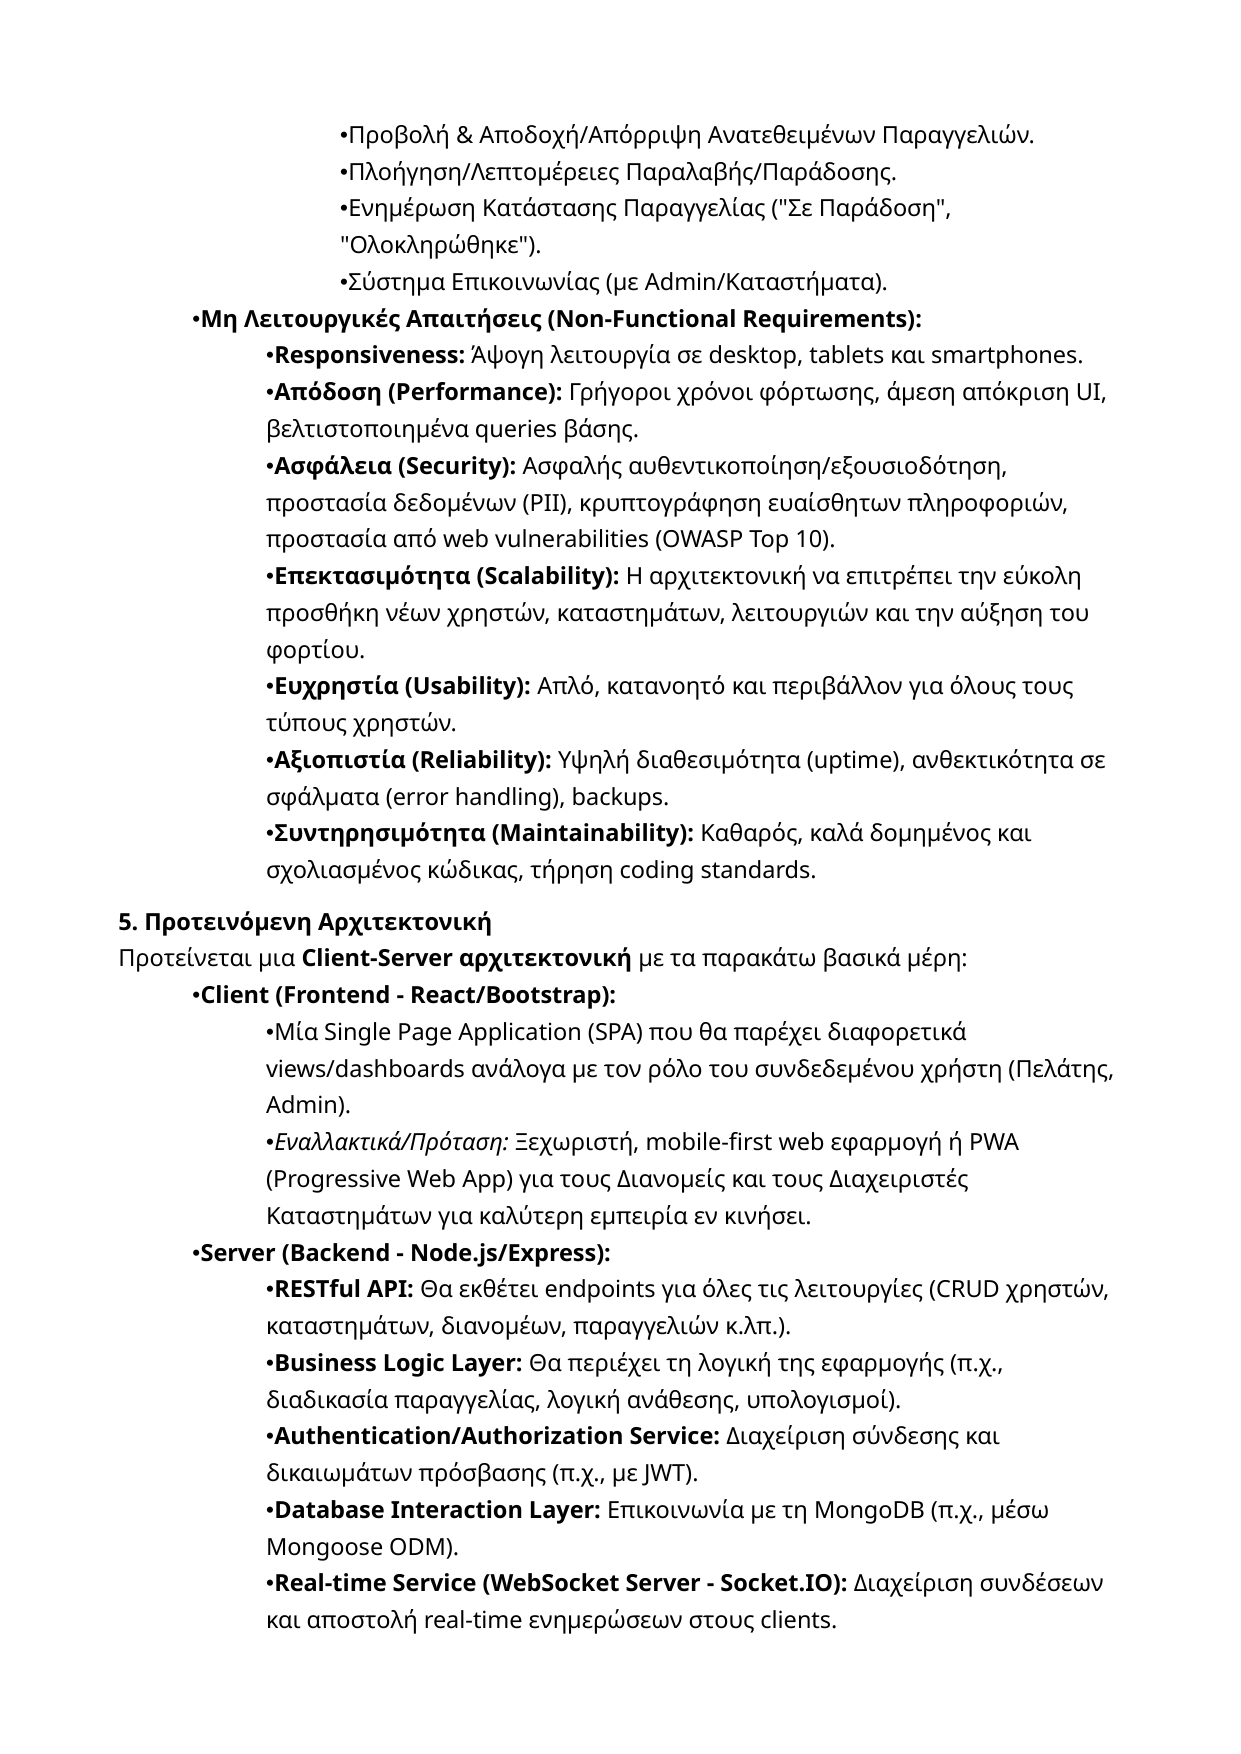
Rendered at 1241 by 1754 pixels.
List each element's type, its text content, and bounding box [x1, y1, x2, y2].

list Συντηρησιμότητα (Maintainability): Καθαρός, καλά δομημένος και σχολιασμένος κώδικας, τήρηση coding standards. [118, 817, 1122, 886]
list Server (Backend - Node.js/Express): [118, 1236, 1122, 1268]
list Αξιοπιστία (Reliability): Υψηλή διαθεσιμότητα (uptime), ανθεκτικότητα σε σφάλματα (error handling), backups. [118, 743, 1122, 812]
list Ευχρηστία (Usability): Απλό, κατανοητό και περιβάλλον για όλους τους τύπους χρηστών. [118, 670, 1122, 738]
list Σύστημα Επικοινωνίας (με Admin/Καταστήματα). [118, 265, 1122, 297]
list Προβολή & Αποδοχή/Απόρριψη Ανατεθειμένων Παραγγελιών. [118, 118, 1122, 150]
list Client (Frontend - React/Bootstrap): [118, 978, 1122, 1010]
list Επεκτασιμότητα (Scalability): Η αρχιτεκτονική να επιτρέπει την εύκολη προσθήκη νέων χρηστών, καταστημάτων, λειτουργιών και την αύξηση του φορτίου. [118, 559, 1122, 665]
list Authentication/Authorization Service: Διαχείριση σύνδεσης και δικαιωμάτων πρόσβασης (π.χ., με JWT). [118, 1420, 1122, 1488]
list RESTful API: Θα εκθέτει endpoints για όλες τις λειτουργίες (CRUD χρηστών, καταστημάτων, διανομέων, παραγγελιών κ.λπ.). [118, 1273, 1122, 1341]
list Ενημέρωση Κατάστασης Παραγγελίας ("Σε Παράδοση", "Ολοκληρώθηκε"). [118, 192, 1122, 260]
list Business Logic Layer: Θα περιέχει τη λογική της εφαρμογής (π.χ., διαδικασία παραγγελίας, λογική ανάθεσης, υπολογισμοί). [118, 1346, 1122, 1415]
list Database Interaction Layer: Επικοινωνία με τη MongoDB (π.χ., μέσω Mongoose ODM). [118, 1493, 1122, 1562]
list Απόδοση (Performance): Γρήγοροι χρόνοι φόρτωσης, άμεση απόκριση UI, βελτιστοποιημένα queries βάσης. [118, 376, 1122, 444]
text Προτείνεται μια Client-Server αρχιτεκτονική με τα παρακάτω βασικά μέρη: [118, 942, 1122, 974]
list Responsiveness: Άψογη λειτουργία σε desktop, tablets και smartphones. [118, 339, 1122, 371]
text 5. Προτεινόμενη Αρχιτεκτονική [118, 905, 1122, 937]
list Πλοήγηση/Λεπτομέρειες Παραλαβής/Παράδοσης. [118, 155, 1122, 187]
list Εναλλακτικά/Πρόταση: Ξεχωριστή, mobile-first web εφαρμογή ή PWA (Progressive Web App) για τους Διανομείς και τους Διαχειριστές Καταστημάτων για καλύτερη εμπειρία εν κινήσει. [118, 1126, 1122, 1231]
list Real-time Service (WebSocket Server - Socket.IO): Διαχείριση συνδέσεων και αποστολή real-time ενημερώσεων στους clients. [118, 1567, 1122, 1636]
list Μη Λειτουργικές Απαιτήσεις (Non-Functional Requirements): [118, 302, 1122, 334]
list Ασφάλεια (Security): Ασφαλής αυθεντικοποίηση/εξουσιοδότηση, προστασία δεδομένων (PII), κρυπτογράφηση ευαίσθητων πληροφοριών, προστασία από web vulnerabilities (OWASP Top 10). [118, 449, 1122, 554]
list Μία Single Page Application (SPA) που θα παρέχει διαφορετικά views/dashboards ανάλογα με τον ρόλο του συνδεδεμένου χρήστη (Πελάτης, Admin). [118, 1015, 1122, 1121]
